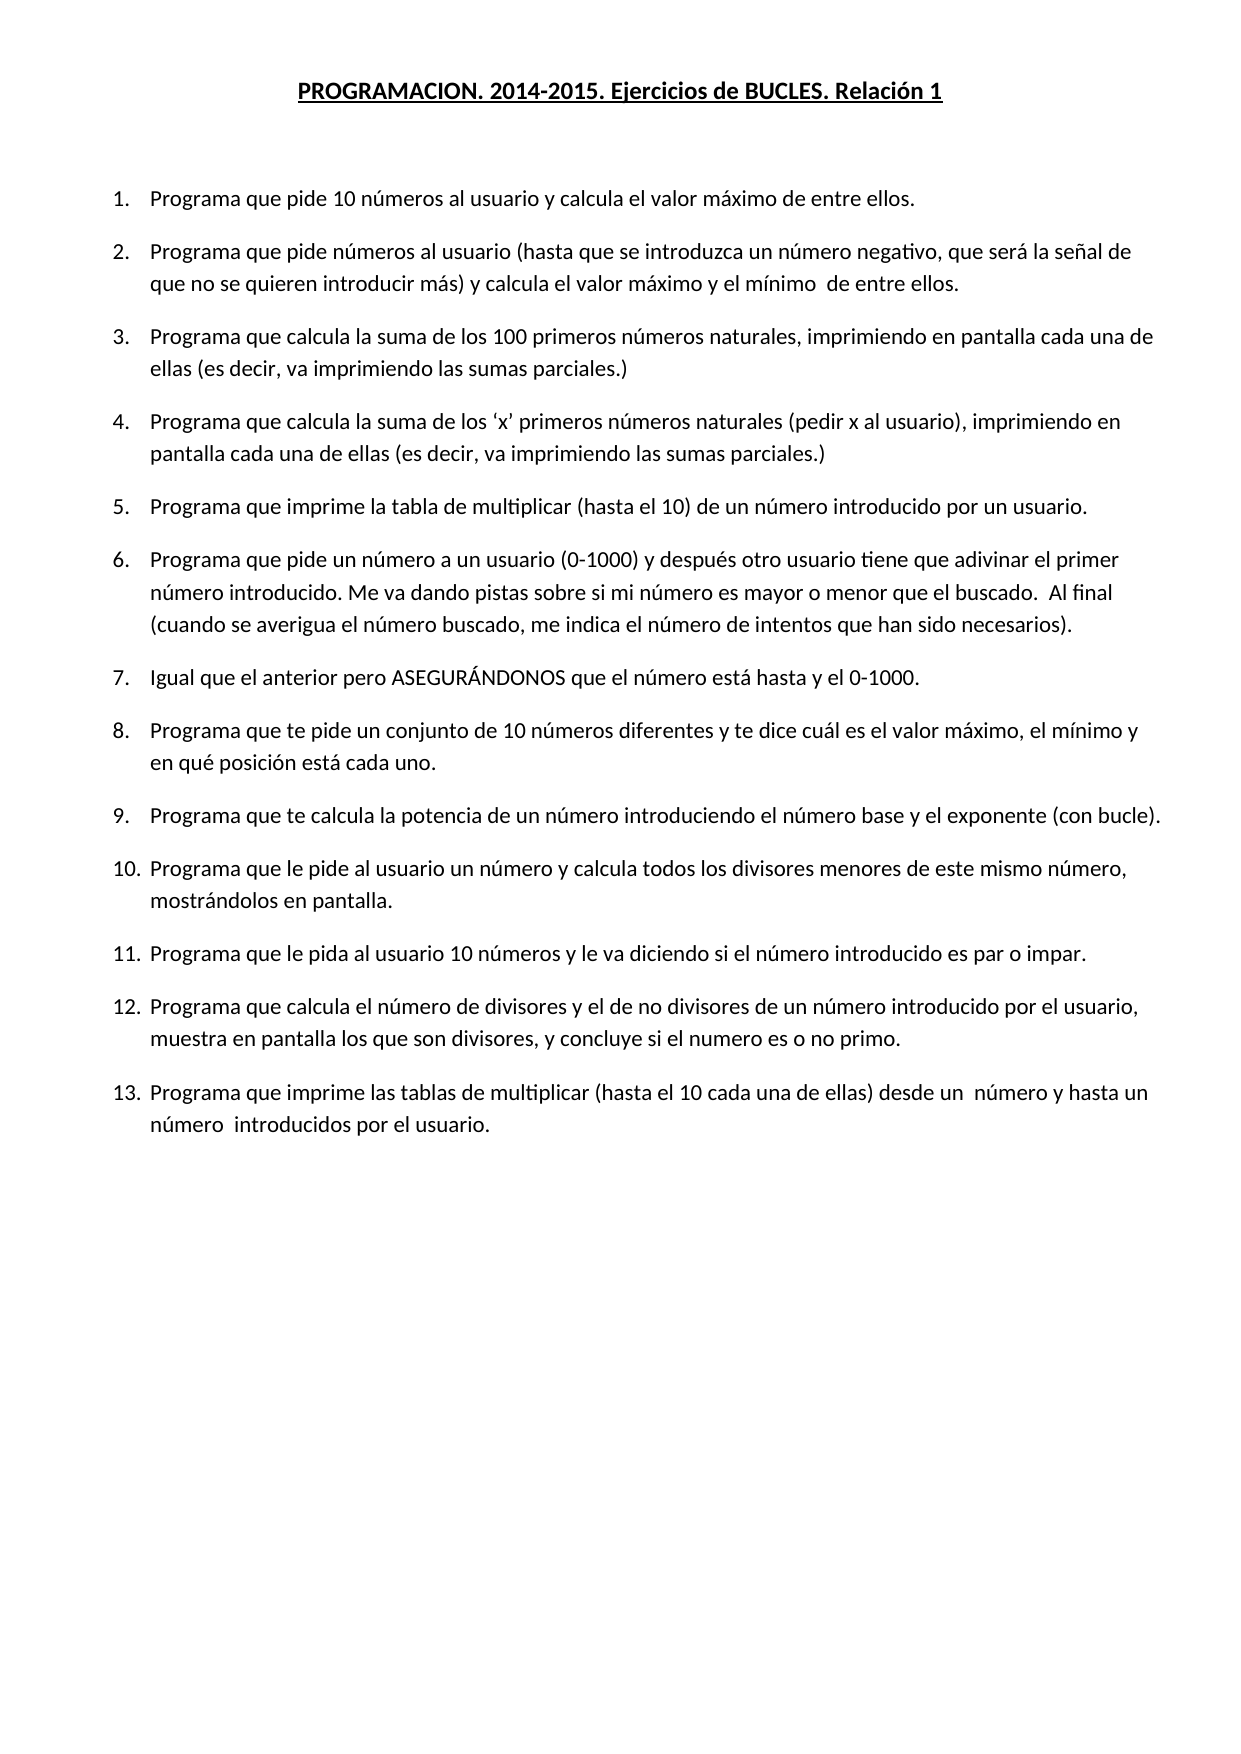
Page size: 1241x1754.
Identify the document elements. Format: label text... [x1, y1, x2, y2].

list Programa que calcula la suma de los ‘x’ primeros números naturales (pedir x al usuario), imprimiendo en pantalla cada una de ellas (es decir, va imprimiendo las sumas parciales.) [112, 407, 1165, 467]
list Programa que te calcula la potencia de un número introduciendo el número base y el exponente (con bucle). [112, 801, 1165, 829]
list Igual que el anterior pero ASEGURÁNDONOS que el número está hasta y el 0-1000. [112, 663, 1165, 691]
list Programa que imprime las tablas de multiplicar (hasta el 10 cada una de ellas) desde un número y hasta un número introducidos por el usuario. [112, 1078, 1165, 1138]
list Programa que imprime la tabla de multiplicar (hasta el 10) de un número introducido por un usuario. [112, 492, 1165, 521]
list Programa que calcula el número de divisores y el de no divisores de un número introducido por el usuario, muestra en pantalla los que son divisores, y concluye si el numero es o no primo. [112, 992, 1165, 1053]
list Programa que le pida al usuario 10 números y le va diciendo si el número introducido es par o impar. [112, 939, 1165, 967]
list Programa que calcula la suma de los 100 primeros números naturales, imprimiendo en pantalla cada una de ellas (es decir, va imprimiendo las sumas parciales.) [112, 322, 1165, 382]
list Programa que pide un número a un usuario (0-1000) y después otro usuario tiene que adivinar el primer número introducido. Me va dando pistas sobre si mi número es mayor o menor que el buscado. Al final (cuando se averigua el número buscado, me indica el número de intentos que han sido necesarios). [112, 546, 1165, 638]
text PROGRAMACION. 2014-2015. Ejercicios de BUCLES. Relación 1 [75, 75, 1165, 106]
list Programa que le pide al usuario un número y calcula todos los divisores menores de este mismo número, mostrándolos en pantalla. [112, 854, 1165, 914]
list Programa que te pide un conjunto de 10 números diferentes y te dice cuál es el valor máximo, el mínimo y en qué posición está cada uno. [112, 716, 1165, 776]
list Programa que pide 10 números al usuario y calcula el valor máximo de entre ellos. [112, 184, 1165, 212]
list Programa que pide números al usuario (hasta que se introduzca un número negativo, que será la señal de que no se quieren introducir más) y calcula el valor máximo y el mínimo de entre ellos. [112, 237, 1165, 297]
